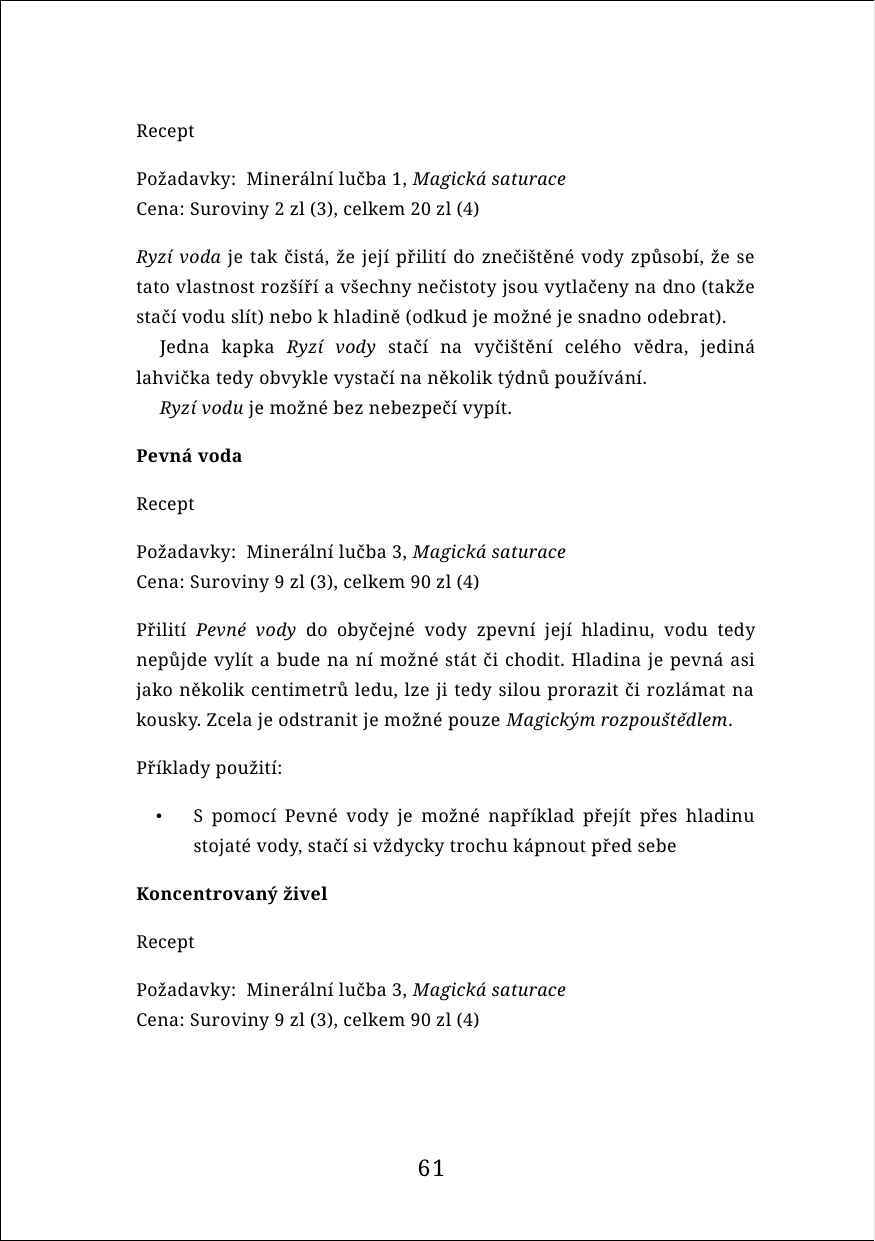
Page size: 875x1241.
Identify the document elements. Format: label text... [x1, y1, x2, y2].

text Recept [136, 491, 756, 515]
text Přilití Pevné vody do obyčejné vody zpevní její hladinu, vodu tedy nepůjde vylít a bude na ní možné stát či chodit. Hladina je pevná asi jako několik centimetrů ledu, lze ji tedy silou prorazit či rozlámat na kousky. Zcela je odstranit je možné pouze Magickým rozpouštědlem. [136, 617, 756, 732]
text Požadavky: Minerální lučba 1, Magická saturace Cena: Suroviny 2 zl (3), celkem 20 zl (4) [136, 166, 756, 221]
text Ryzí voda je tak čistá, že její přilití do znečištěné vody způsobí, že se tato vlastnost rozšíří a všechny nečistoty jsou vytlačeny na dno (takže stačí vodu slít) nebo k hladině (odkud je možné je snadno odebrat). Jedna kapka Ryzí vody stačí na vyčištění celého vědra, jediná lahvička tedy obvykle vystačí na několik týdnů používání. Ryzí vodu je možné bez nebezpečí vypít. [136, 244, 756, 419]
text Recept [136, 930, 756, 954]
text Požadavky: Minerální lučba 3, Magická saturace Cena: Suroviny 9 zl (3), celkem 90 zl (4) [136, 539, 756, 593]
text Požadavky: Minerální lučba 3, Magická saturace Cena: Suroviny 9 zl (3), celkem 90 zl (4) [136, 978, 756, 1032]
list S pomocí Pevné vody je možné například přejít přes hladinu stojaté vody, stačí si vždycky trochu kápnout před sebe [156, 804, 756, 858]
text Příklady použití: [136, 756, 756, 780]
text Recept [136, 118, 756, 142]
text Pevná voda [136, 443, 756, 467]
text Koncentrovaný živel [136, 882, 756, 906]
